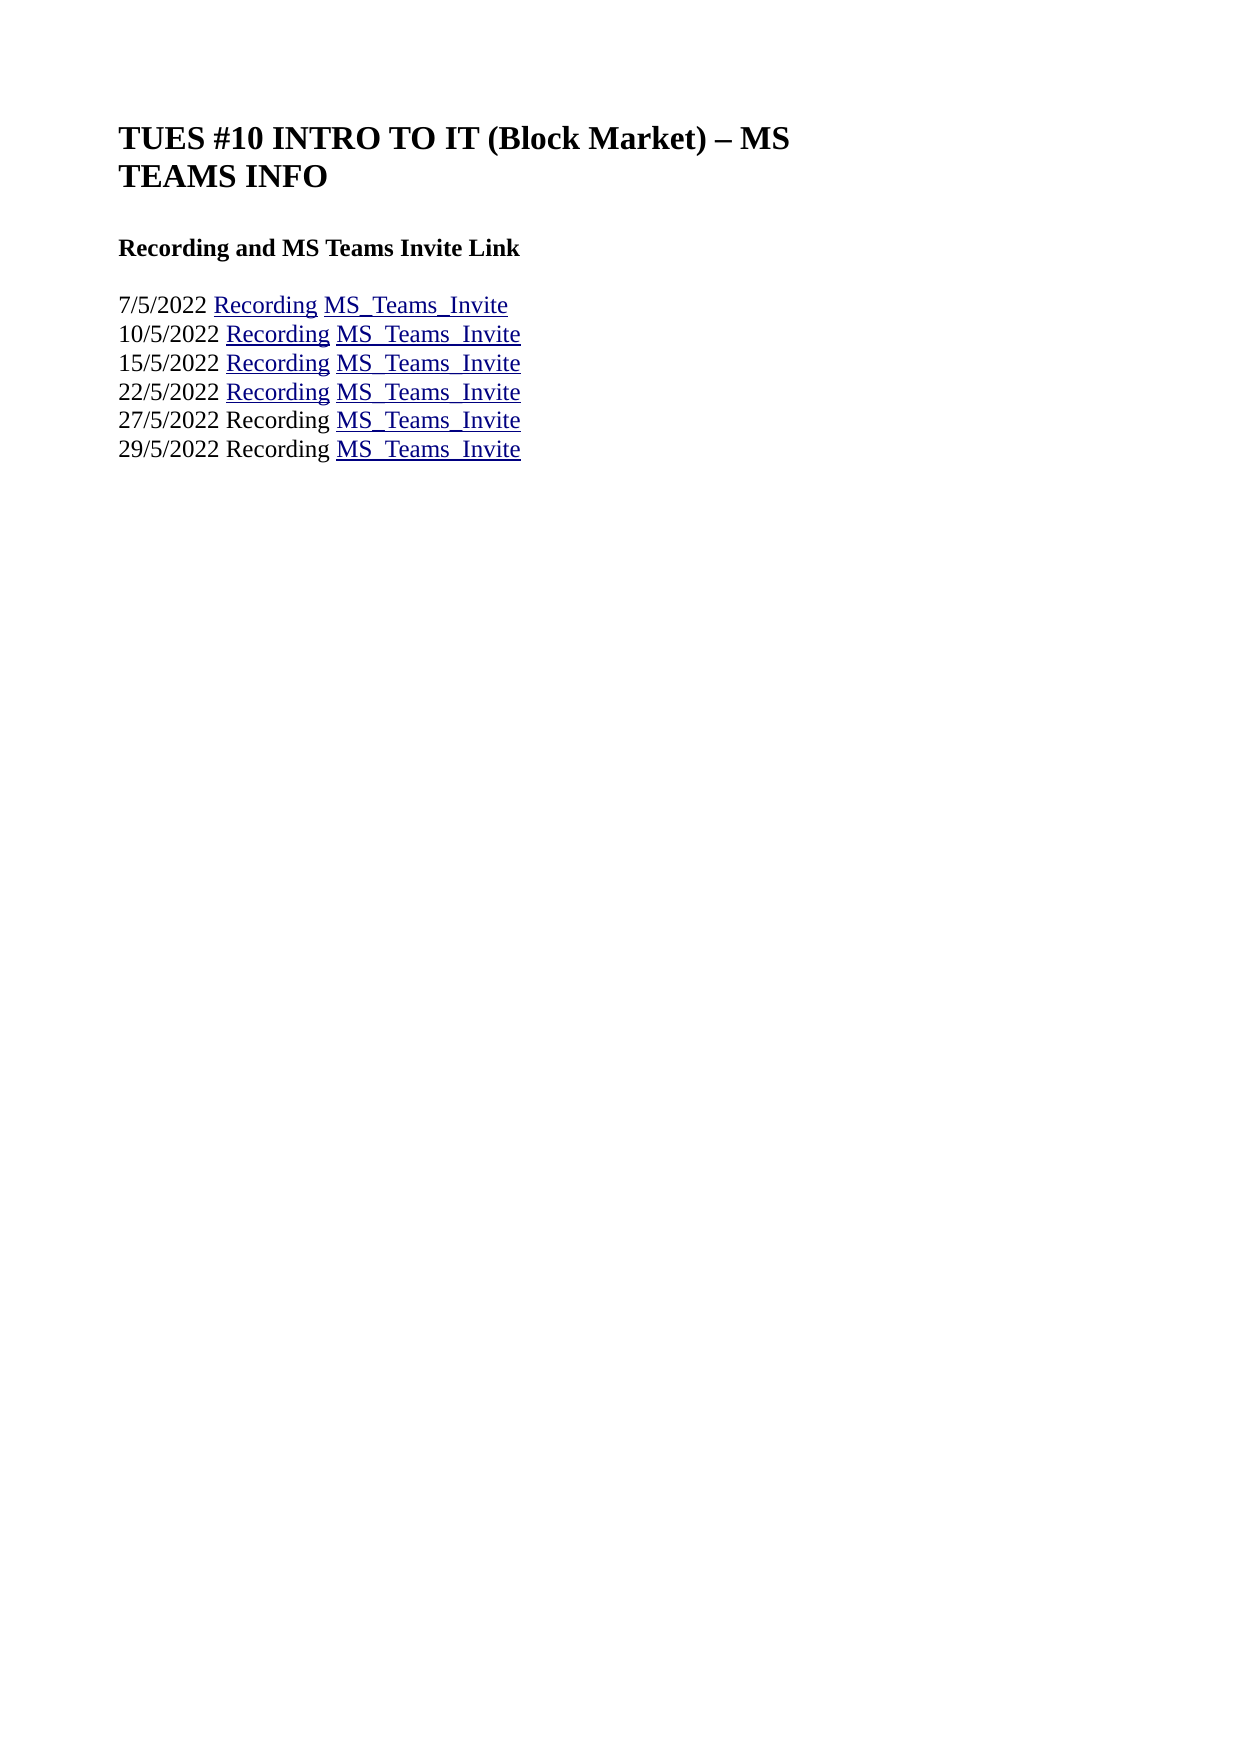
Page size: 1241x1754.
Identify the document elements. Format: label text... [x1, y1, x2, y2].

text 27/5/2022 Recording MS_Teams_Invite [118, 406, 1122, 434]
text 22/5/2022 Recording MS_Teams_Invite [118, 377, 1122, 406]
text 29/5/2022 Recording MS_Teams_Invite [118, 434, 1122, 463]
text 7/5/2022 Recording MS_Teams_Invite [118, 291, 1122, 319]
text Recording and MS Teams Invite Link [118, 233, 1122, 262]
text TUES #10 INTRO TO IT (Block Market) – MS [118, 118, 1122, 156]
text 15/5/2022 Recording MS_Teams_Invite [118, 348, 1122, 377]
text 10/5/2022 Recording MS_Teams_Invite [118, 319, 1122, 348]
text TEAMS INFO [118, 156, 1122, 195]
